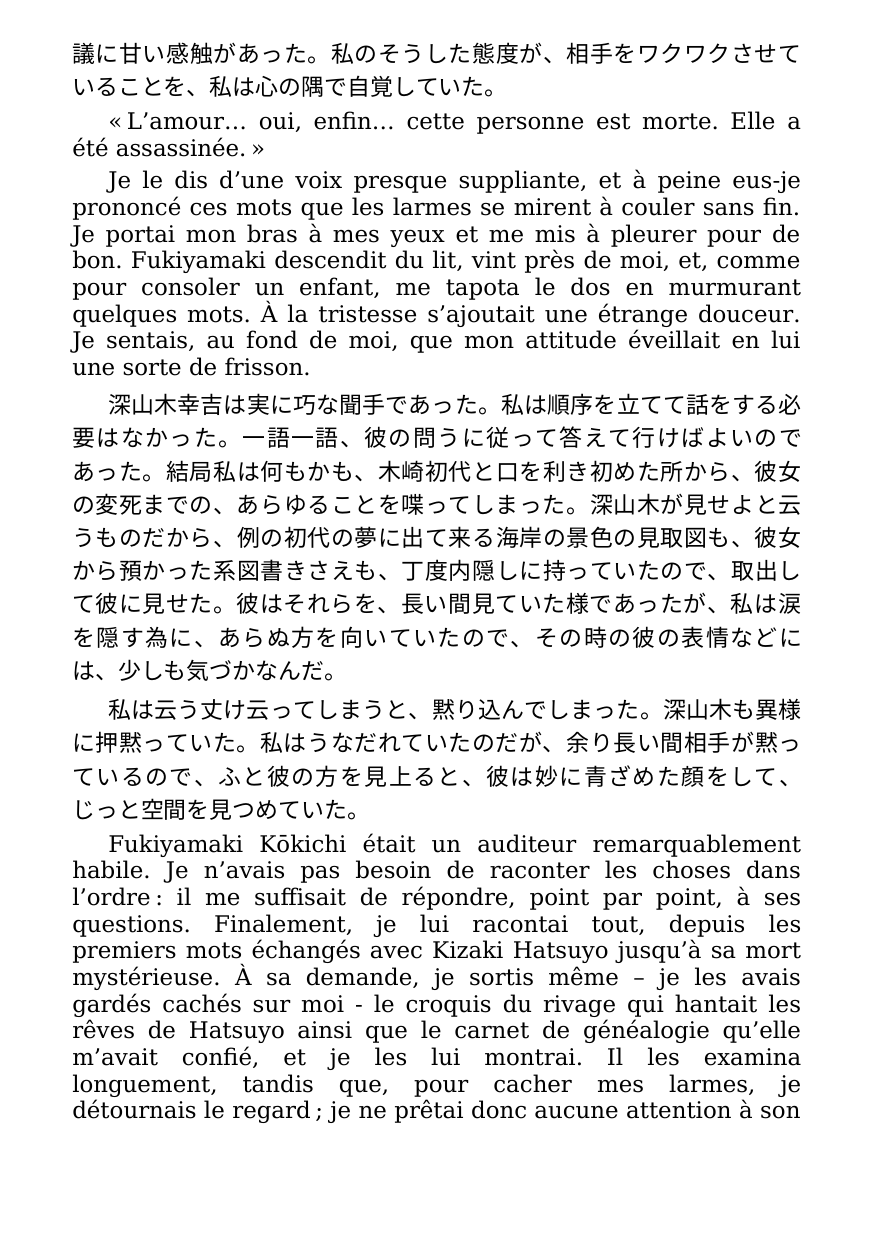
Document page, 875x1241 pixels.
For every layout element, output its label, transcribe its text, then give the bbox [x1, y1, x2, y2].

text Je le dis d’une voix presque suppliante, et à peine eus-je prononcé ces mots que les larmes se mirent à couler sans fin. Je portai mon bras à mes yeux et me mis à pleurer pour de bon. Fukiyamaki descendit du lit, vint près de moi, et, comme pour consoler un enfant, me tapota le dos en murmurant quelques mots. À la tristesse s’ajoutait une étrange douceur. Je sentais, au fond de moi, que mon attitude éveillait en lui une sorte de frisson. [72, 168, 802, 381]
text 深山木幸吉は実に巧な聞手であった。私は順序を立てて話をする必要はなかった。一語一語、彼の問うに従って答えて行けばよいのであった。結局私は何もかも、木崎初代と口を利き初めた所から、彼女の変死までの、あらゆることを喋ってしまった。深山木が見せよと云うものだから、例の初代の夢に出て来る海岸の景色の見取図も、彼女から預かった系図書きさえも、丁度内隠しに持っていたので、取出して彼に見せた。彼はそれらを、長い間見ていた様であったが、私は涙を隠す為に、あらぬ方を向いていたので、その時の彼の表情などには、少しも気づかなんだ。 [72, 387, 802, 686]
text 私は云う丈け云ってしまうと、黙り込んでしまった。深山木も異様に押黙っていた。私はうなだれていたのだが、余り長い間相手が黙っているので、ふと彼の方を見上ると、彼は妙に青ざめた顔をして、じっと空間を見つめていた。 [72, 692, 802, 825]
text 議に甘い感触があった。私のそうした態度が、相手をワクワクさせていることを、私は心の隅で自覚していた。 [72, 36, 802, 102]
text « L’amour… oui, enfin… cette personne est morte. Elle a été assassinée. » [72, 108, 802, 162]
text Fukiyamaki Kōkichi était un auditeur remarquablement habile. Je n’avais pas besoin de raconter les choses dans l’ordre : il me suffisait de répondre, point par point, à ses questions. Finalement, je lui racontai tout, depuis les premiers mots échangés avec Kizaki Hatsuyo jusqu’à sa mort mystérieuse. À sa demande, je sortis même – je les avais gardés cachés sur moi - le croquis du rivage qui hantait les rêves de Hatsuyo ainsi que le carnet de généalogie qu’elle m’avait confié, et je les lui montrai. Il les examina longuement, tandis que, pour cacher mes larmes, je détournais le regard ; je ne prêtai donc aucune attention à son [72, 831, 802, 1124]
